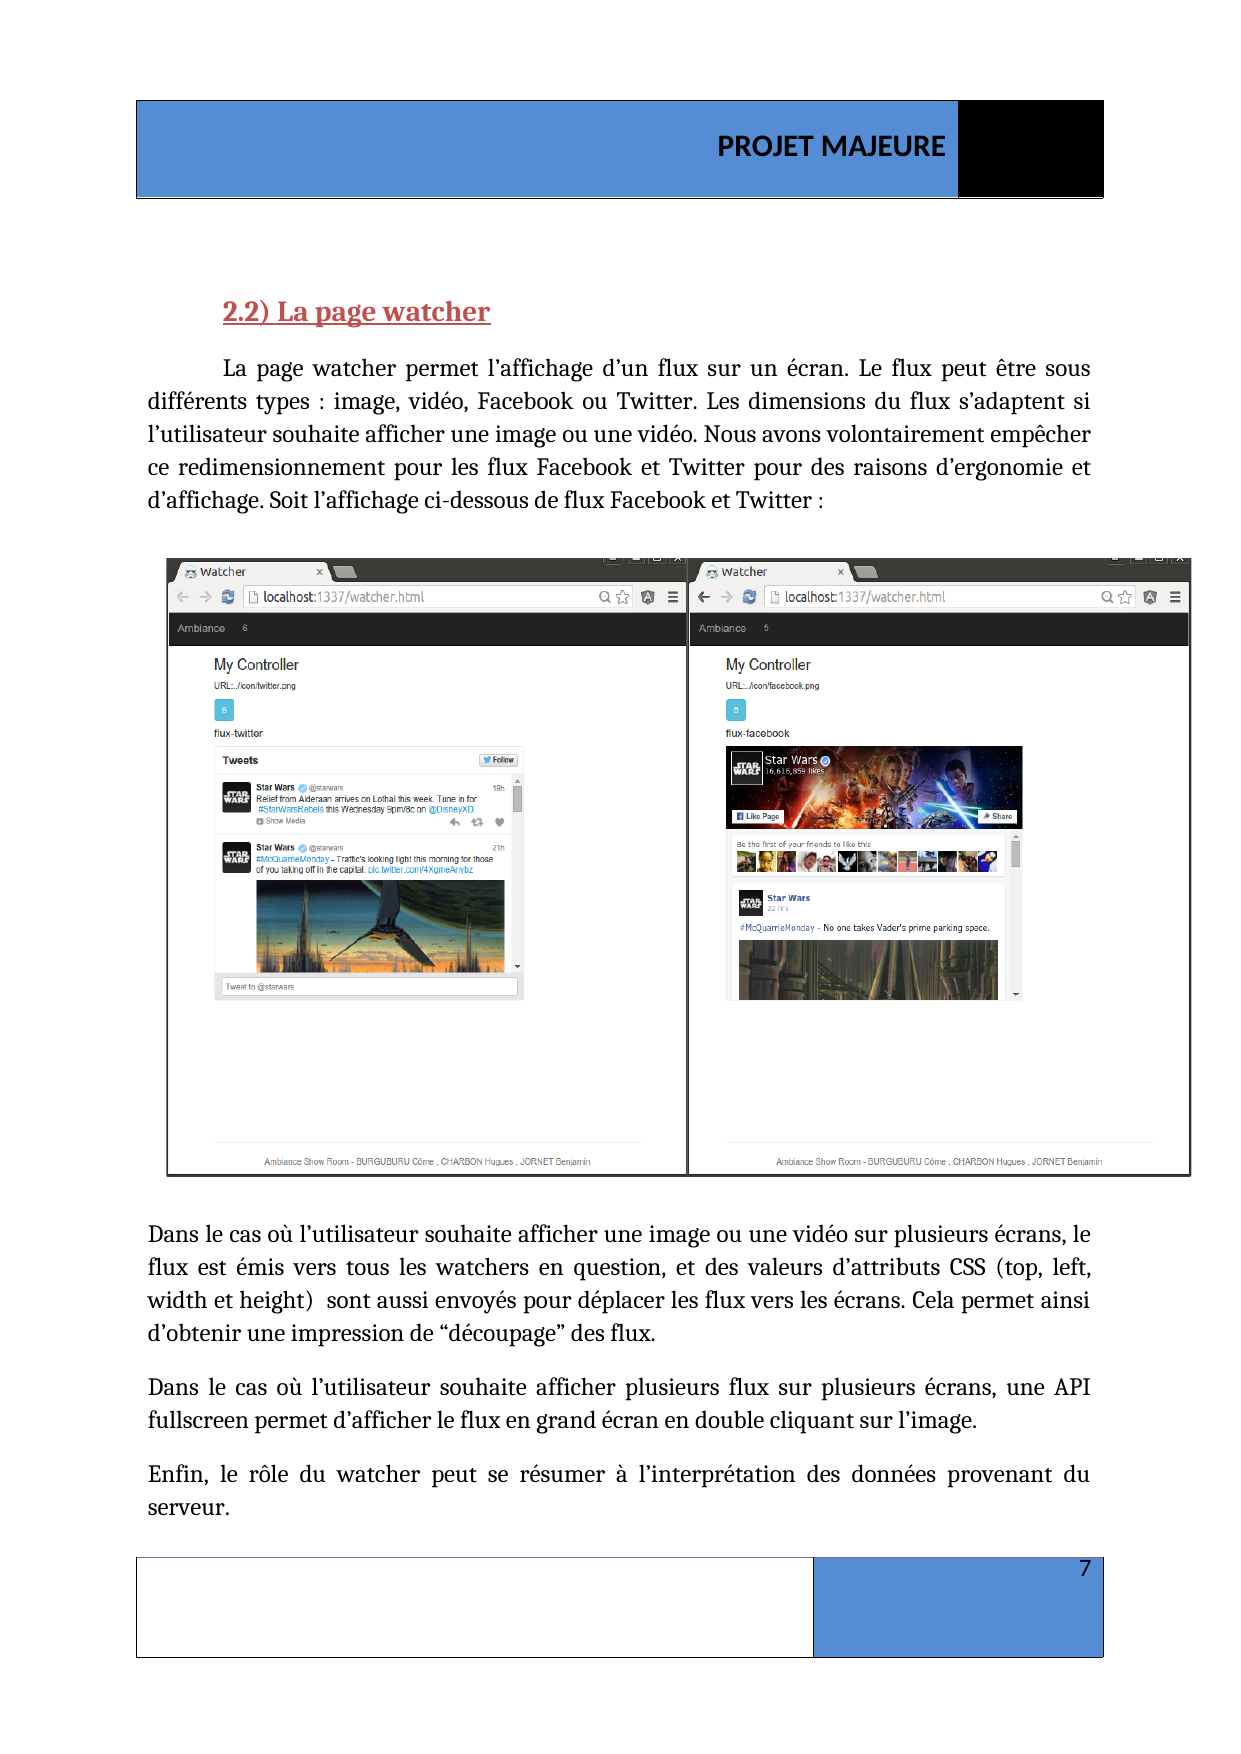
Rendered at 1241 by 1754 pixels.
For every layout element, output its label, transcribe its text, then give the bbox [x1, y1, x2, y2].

picture [166, 558, 1192, 1177]
text 2.2) La page watcher [148, 295, 1092, 328]
text Dans le cas où l’utilisateur souhaite afficher plusieurs flux sur plusieurs écrans, une API fullscreen permet d’afficher le flux en grand écran en double cliquant sur l’image. [148, 1373, 1092, 1434]
text La page watcher permet l’affichage d’un flux sur un écran. Le flux peut être sous différents types : image, vidéo, Facebook ou Twitter. Les dimensions du flux s’adaptent si l’utilisateur souhaite afficher une image ou une vidéo. Nous avons volontairement empêcher ce redimensionnement pour les flux Facebook et Twitter pour des raisons d’ergonomie et d’affichage. Soit l’affichage ci-dessous de flux Facebook et Twitter : [148, 354, 1092, 515]
text Enfin, le rôle du watcher peut se résumer à l’interprétation des données provenant du serveur. [148, 1459, 1092, 1521]
text Dans le cas où l’utilisateur souhaite afficher une image ou une vidéo sur plusieurs écrans, le flux est émis vers tous les watchers en question, et des valeurs d’attributs CSS (top, left, width et height) sont aussi envoyés pour déplacer les flux vers les écrans. Cela permet ainsi d’obtenir une impression de “découpage” des flux. [148, 1220, 1092, 1347]
